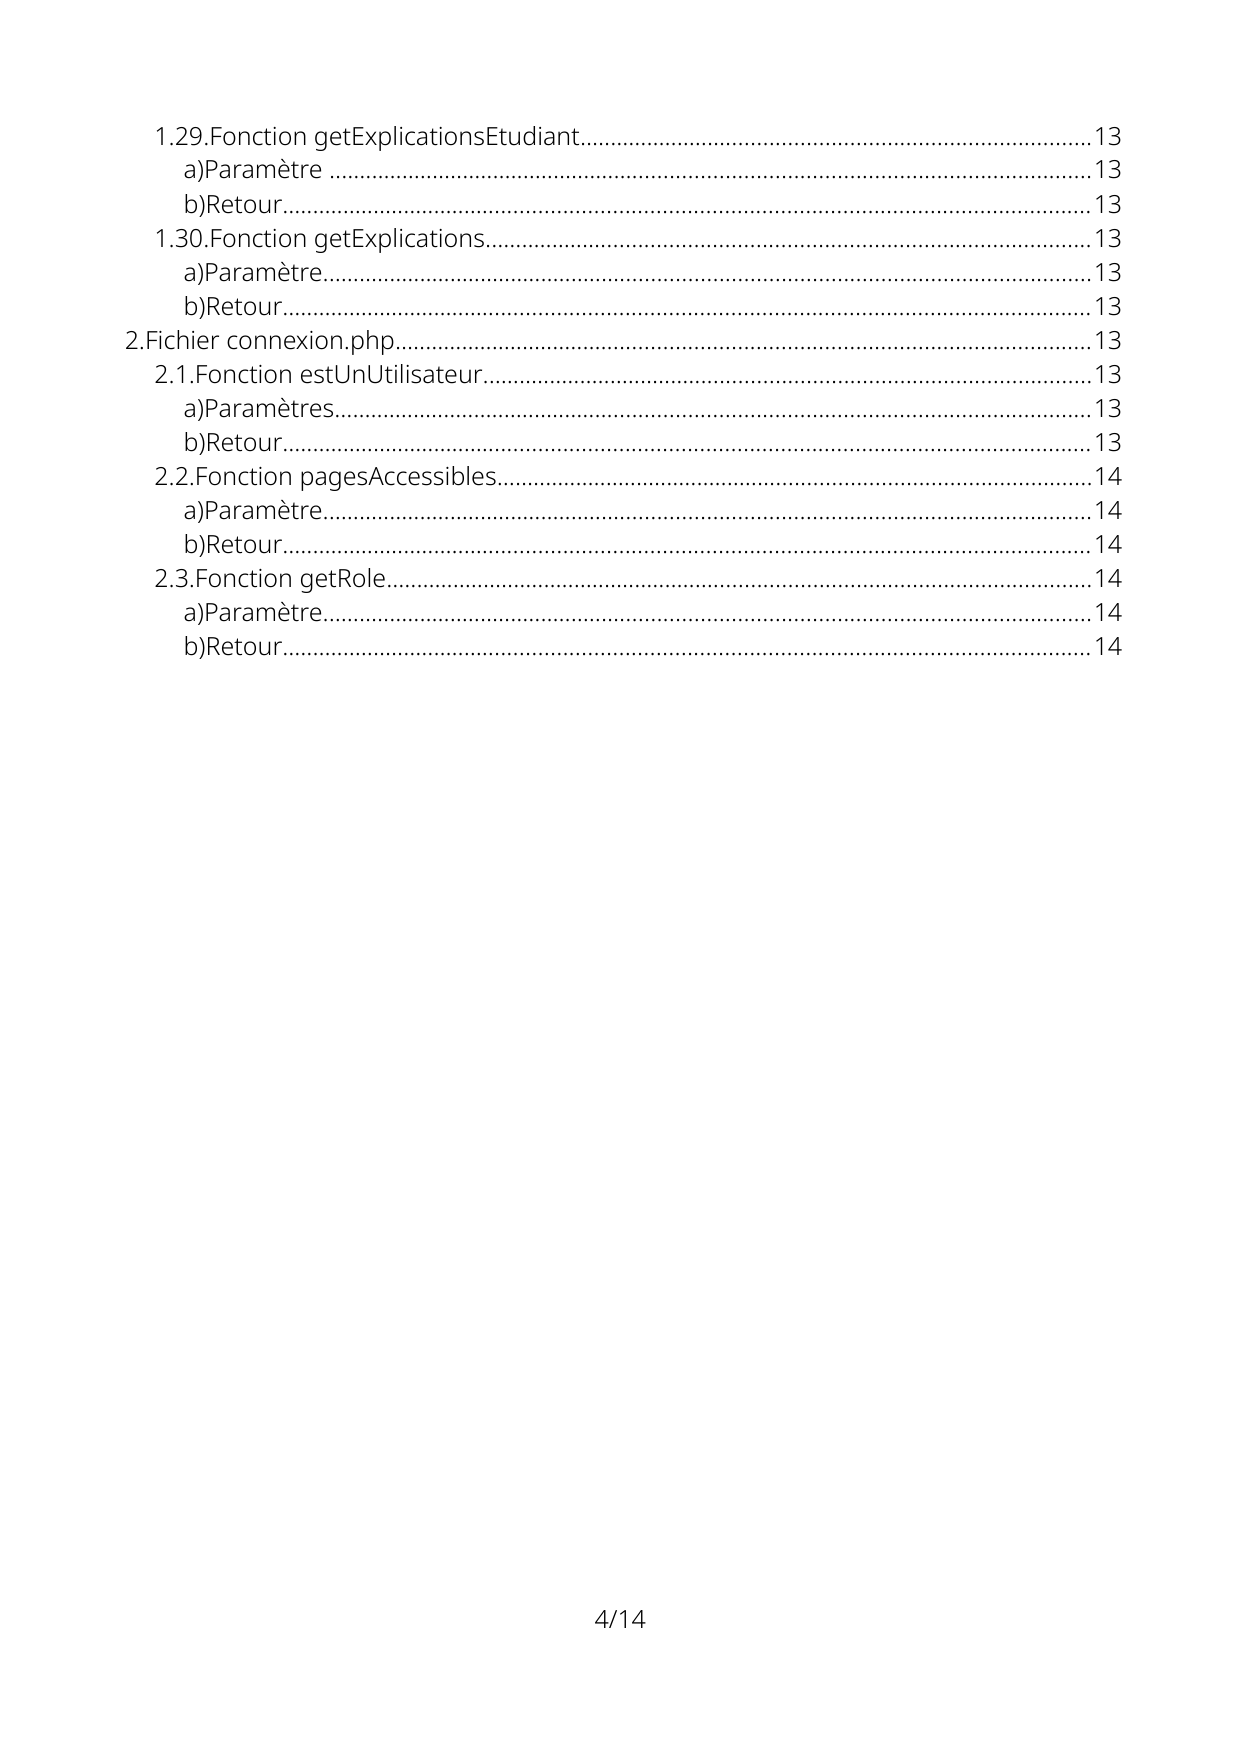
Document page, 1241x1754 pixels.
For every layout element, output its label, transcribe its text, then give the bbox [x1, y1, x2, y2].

text a)Paramètres 13 [177, 391, 1122, 425]
text 2.Fichier connexion.php 13 [118, 322, 1122, 357]
text b)Retour 13 [177, 425, 1122, 459]
text b)Retour 13 [177, 186, 1122, 220]
text b)Retour 14 [177, 527, 1122, 561]
text 1.29.Fonction getExplicationsEtudiant 13 [148, 118, 1122, 152]
text a)Paramètre 13 [177, 152, 1122, 186]
text 2.3.Fonction getRole 14 [148, 561, 1122, 595]
text a)Paramètre 13 [177, 254, 1122, 288]
text a)Paramètre 14 [177, 493, 1122, 527]
text 1.30.Fonction getExplications 13 [148, 220, 1122, 254]
text a)Paramètre 14 [177, 595, 1122, 629]
text 2.1.Fonction estUnUtilisateur 13 [148, 357, 1122, 391]
text 2.2.Fonction pagesAccessibles 14 [148, 459, 1122, 493]
text b)Retour 13 [177, 288, 1122, 322]
text b)Retour 14 [177, 629, 1122, 663]
